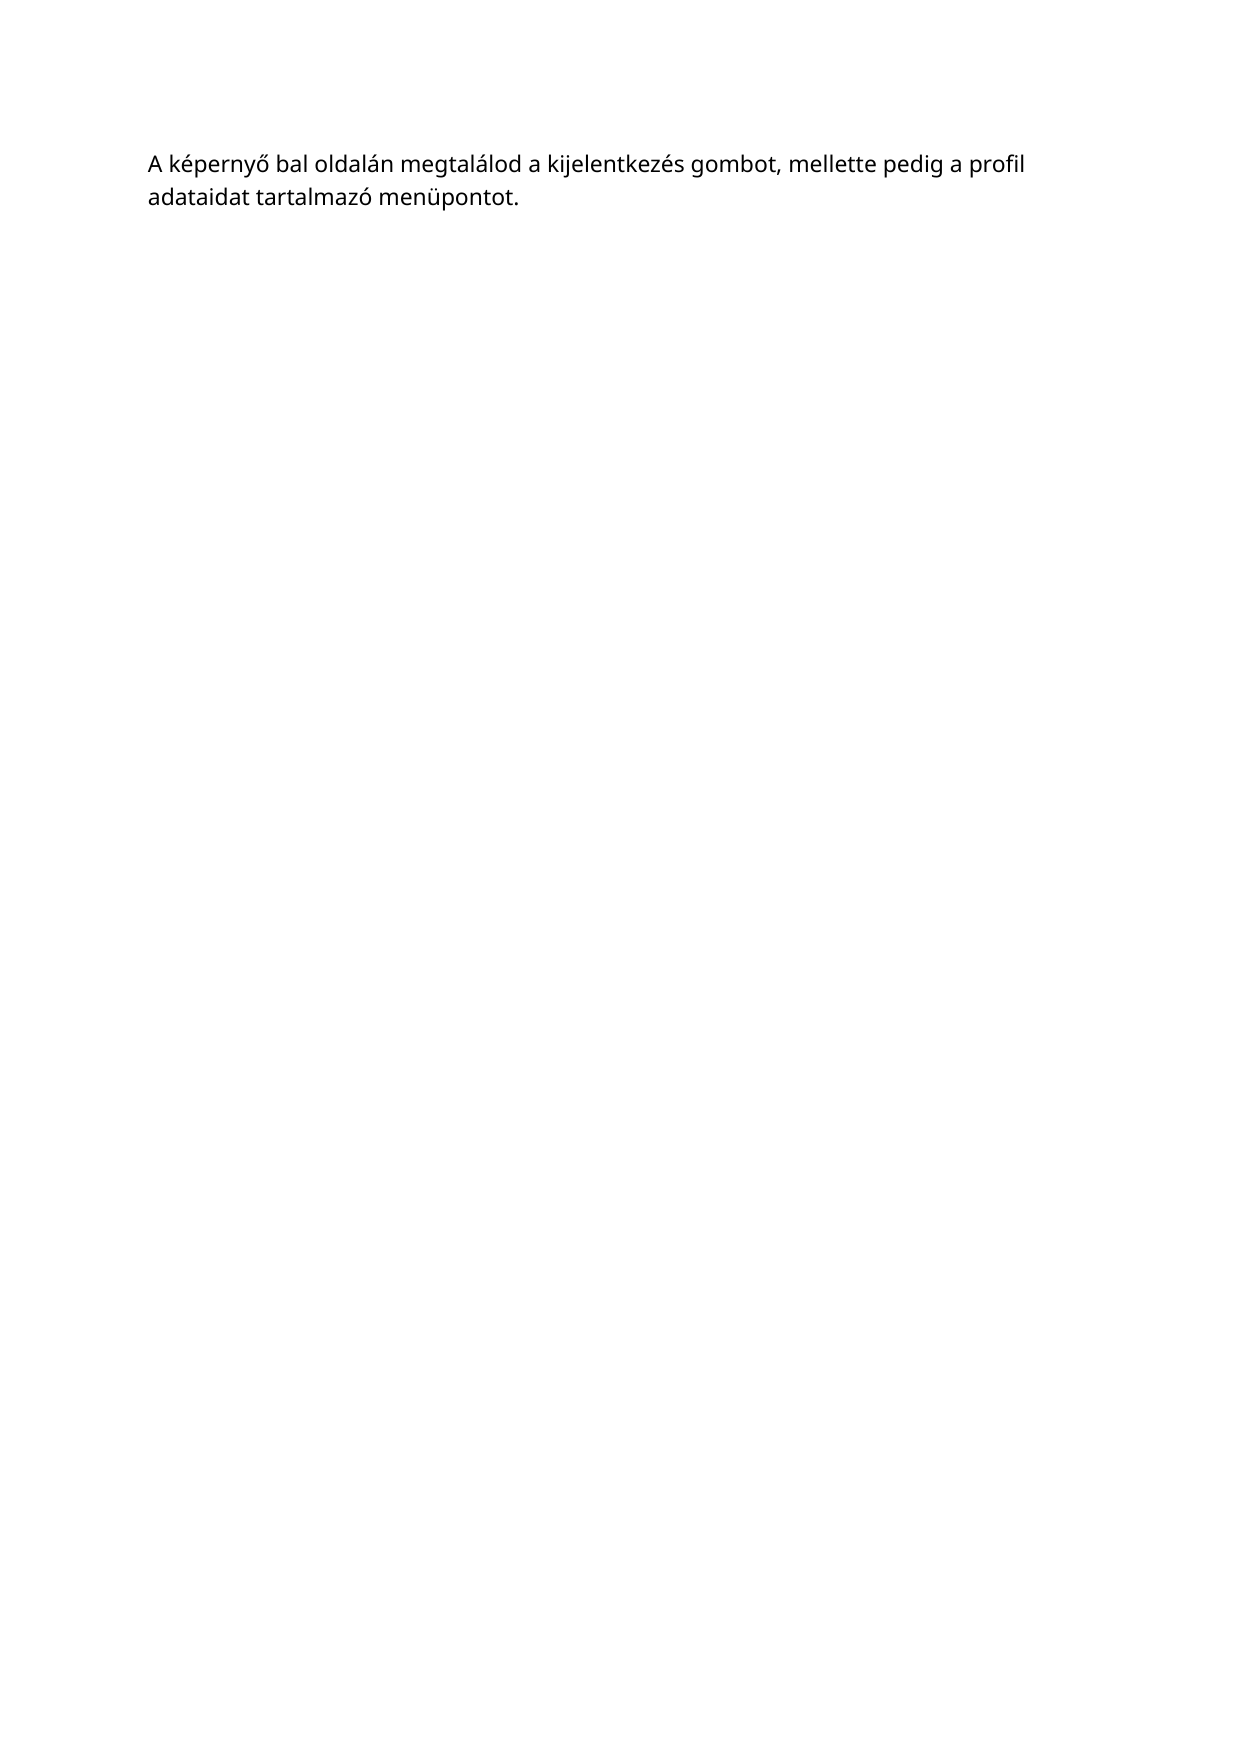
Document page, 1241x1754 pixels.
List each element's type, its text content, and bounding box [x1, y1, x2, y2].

text A képernyő bal oldalán megtalálod a kijelentkezés gombot, mellette pedig a profil adataidat tartalmazó menüpontot. [148, 148, 1093, 212]
